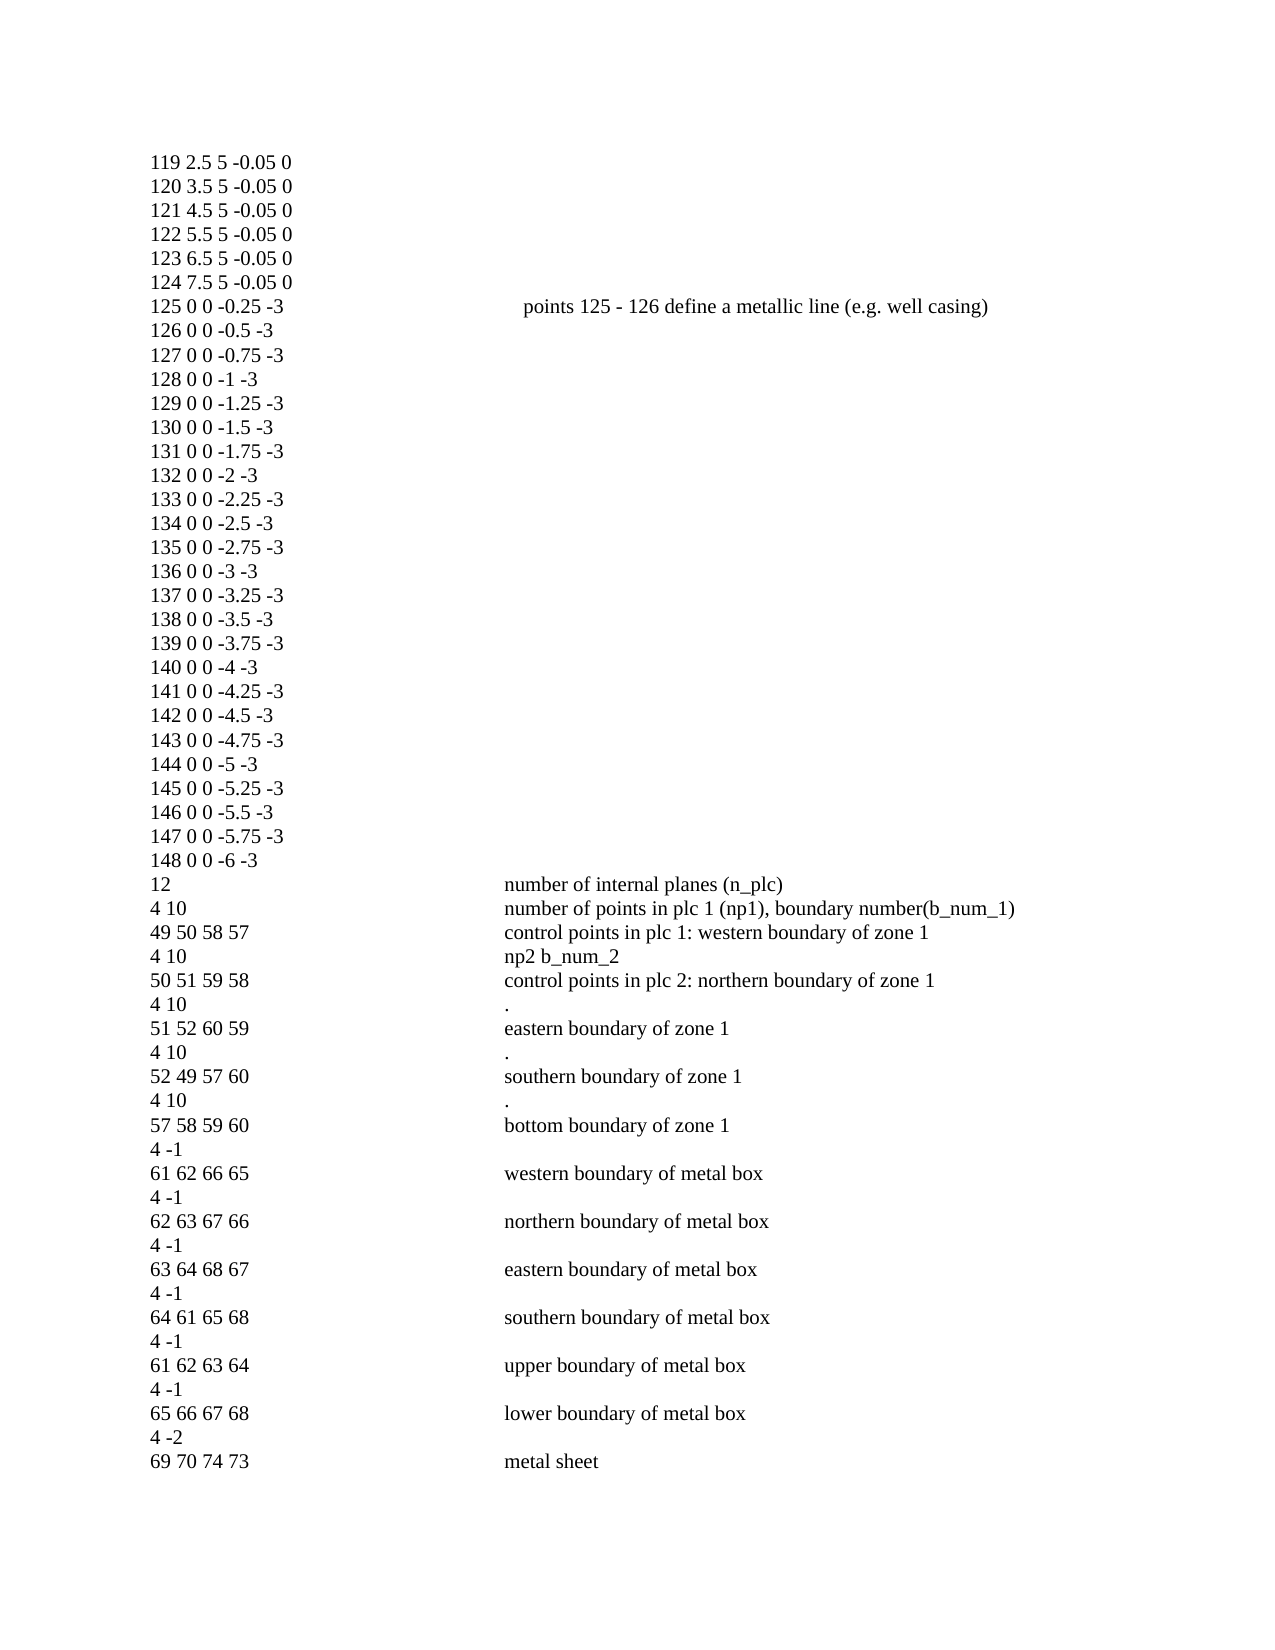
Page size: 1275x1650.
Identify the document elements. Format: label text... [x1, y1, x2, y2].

text 12 number of internal planes (n_plc) 4 10 number of points in plc 1 (np1), boundary number(b_num_1) 49 50 58 57 control points in plc 1: western boundary of zone 1 4 10 np2 b_num_2 50 51 59 58 control points in plc 2: northern boundary of zone 1 4 10 . 51 52 60 59 eastern boundary of zone 1 4 10 . 52 49 57 60 southern boundary of zone 1 4 10 . 57 58 59 60 bottom boundary of zone 1 [150, 872, 1125, 1137]
text 119 2.5 5 -0.05 0 120 3.5 5 -0.05 0 121 4.5 5 -0.05 0 122 5.5 5 -0.05 0 123 6.5 5 -0.05 0 124 7.5 5 -0.05 0 [150, 150, 1125, 294]
text 4 -1 61 62 66 65 western boundary of metal box 4 -1 62 63 67 66 northern boundary of metal box 4 -1 63 64 68 67 eastern boundary of metal box 4 -1 64 61 65 68 southern boundary of metal box 4 -1 61 62 63 64 upper boundary of metal box 4 -1 65 66 67 68 lower boundary of metal box [150, 1137, 1125, 1425]
text 125 0 0 -0.25 -3 points 125 - 126 define a metallic line (e.g. well casing) 126 0 0 -0.5 -3 127 0 0 -0.75 -3 128 0 0 -1 -3 129 0 0 -1.25 -3 130 0 0 -1.5 -3 131 0 0 -1.75 -3 132 0 0 -2 -3 133 0 0 -2.25 -3 134 0 0 -2.5 -3 135 0 0 -2.75 -3 136 0 0 -3 -3 137 0 0 -3.25 -3 138 0 0 -3.5 -3 139 0 0 -3.75 -3 140 0 0 -4 -3 141 0 0 -4.25 -3 142 0 0 -4.5 -3 143 0 0 -4.75 -3 144 0 0 -5 -3 145 0 0 -5.25 -3 146 0 0 -5.5 -3 147 0 0 -5.75 -3 148 0 0 -6 -3 [150, 294, 1125, 872]
text 4 -2 69 70 74 73 metal sheet [150, 1425, 1125, 1473]
